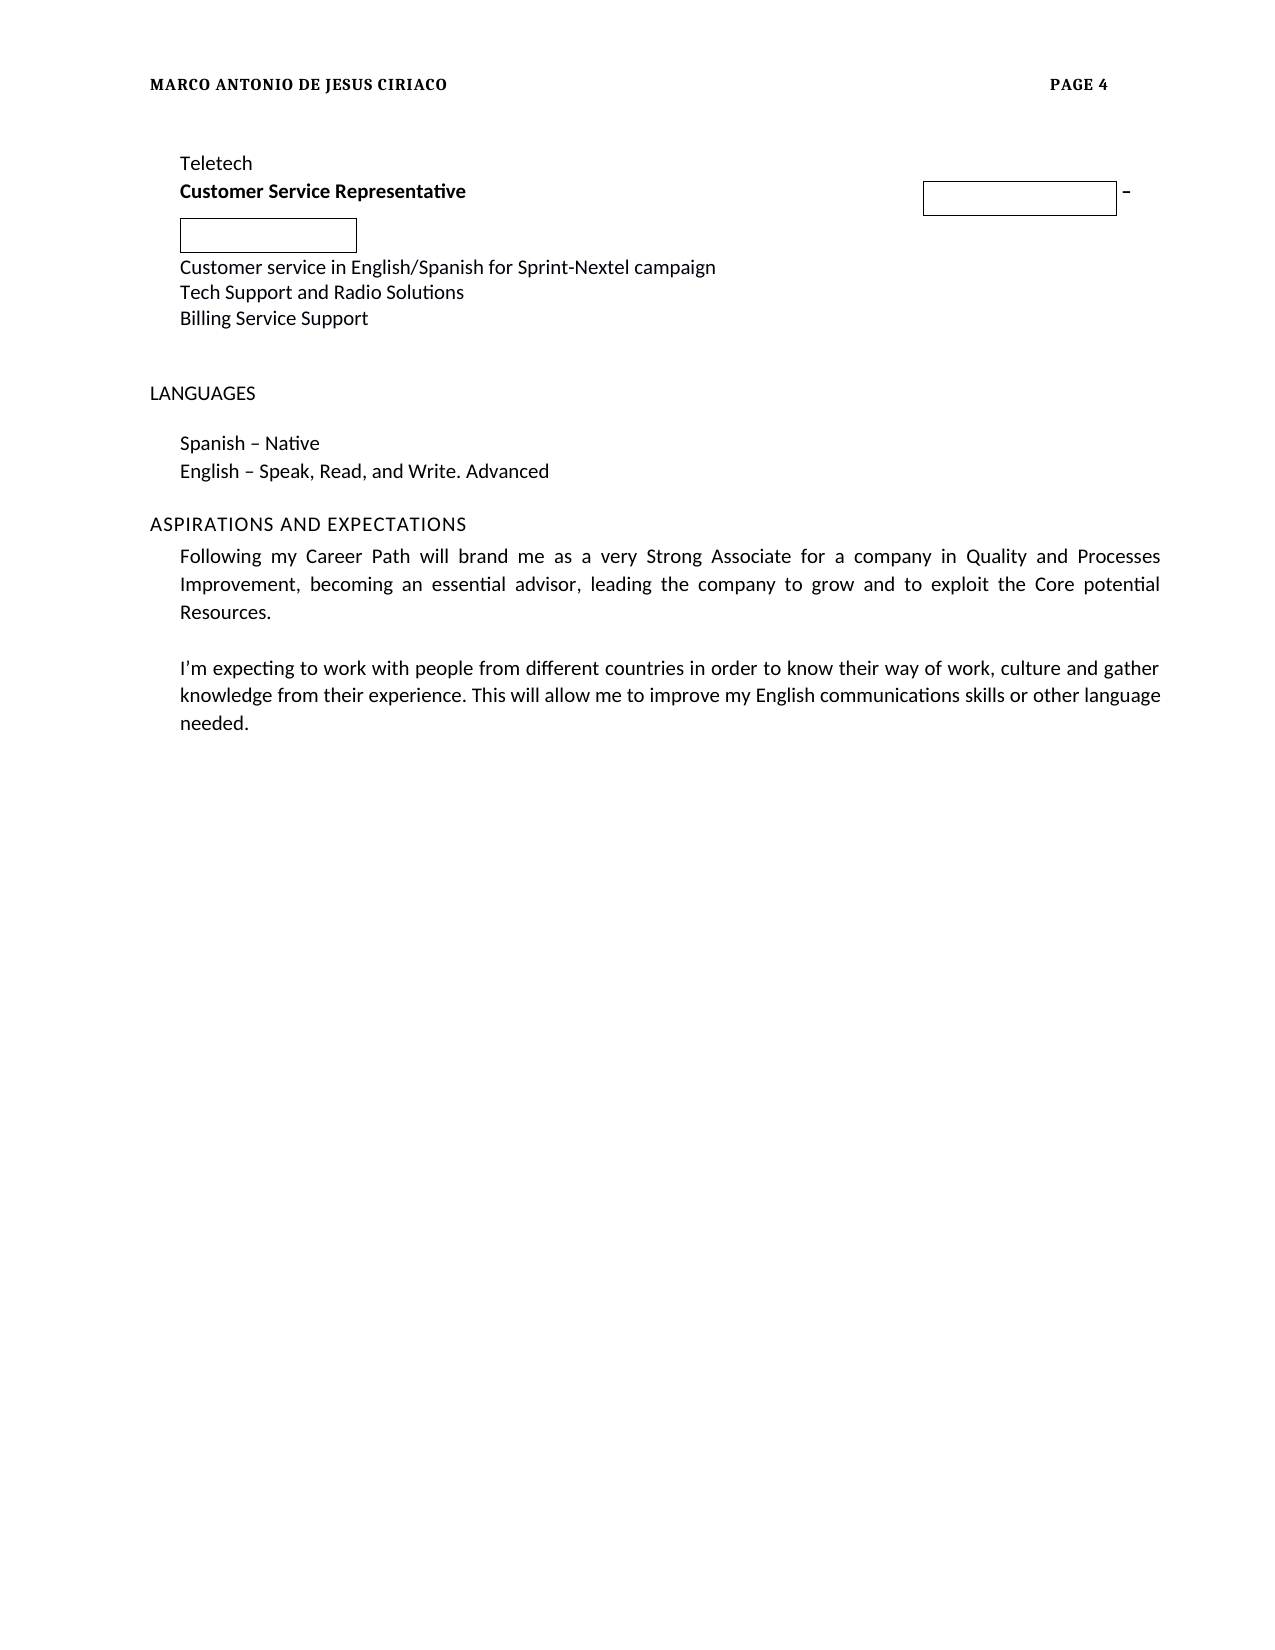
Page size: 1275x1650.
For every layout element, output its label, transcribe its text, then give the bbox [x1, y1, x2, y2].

text Tech Support and Radio Solutions [180, 279, 1162, 305]
text English – Speak, Read, and Write. Advanced [180, 458, 1162, 483]
text Following my Career Path will brand me as a very Strong Associate for a company in Quality and Processes Improvement, becoming an essential advisor, leading the company to grow and to exploit the Core potential Resources. [180, 543, 1162, 624]
text I’m expecting to work with people from different countries in order to know their way of work, culture and gather knowledge from their experience. This will allow me to improve my English communications skills or other language needed. [180, 655, 1162, 736]
title Customer Service Representative – [180, 178, 1162, 252]
title Teletech [180, 150, 1162, 175]
text Billing Service Support [180, 305, 1162, 330]
text Customer service in English/Spanish for Sprint-Nextel campaign [180, 254, 1162, 279]
subtitle ASPIRATIONS AND EXPECTATIONS [150, 511, 1162, 536]
text LANGUAGES [150, 380, 1162, 406]
text Spanish – Native [180, 430, 1162, 456]
